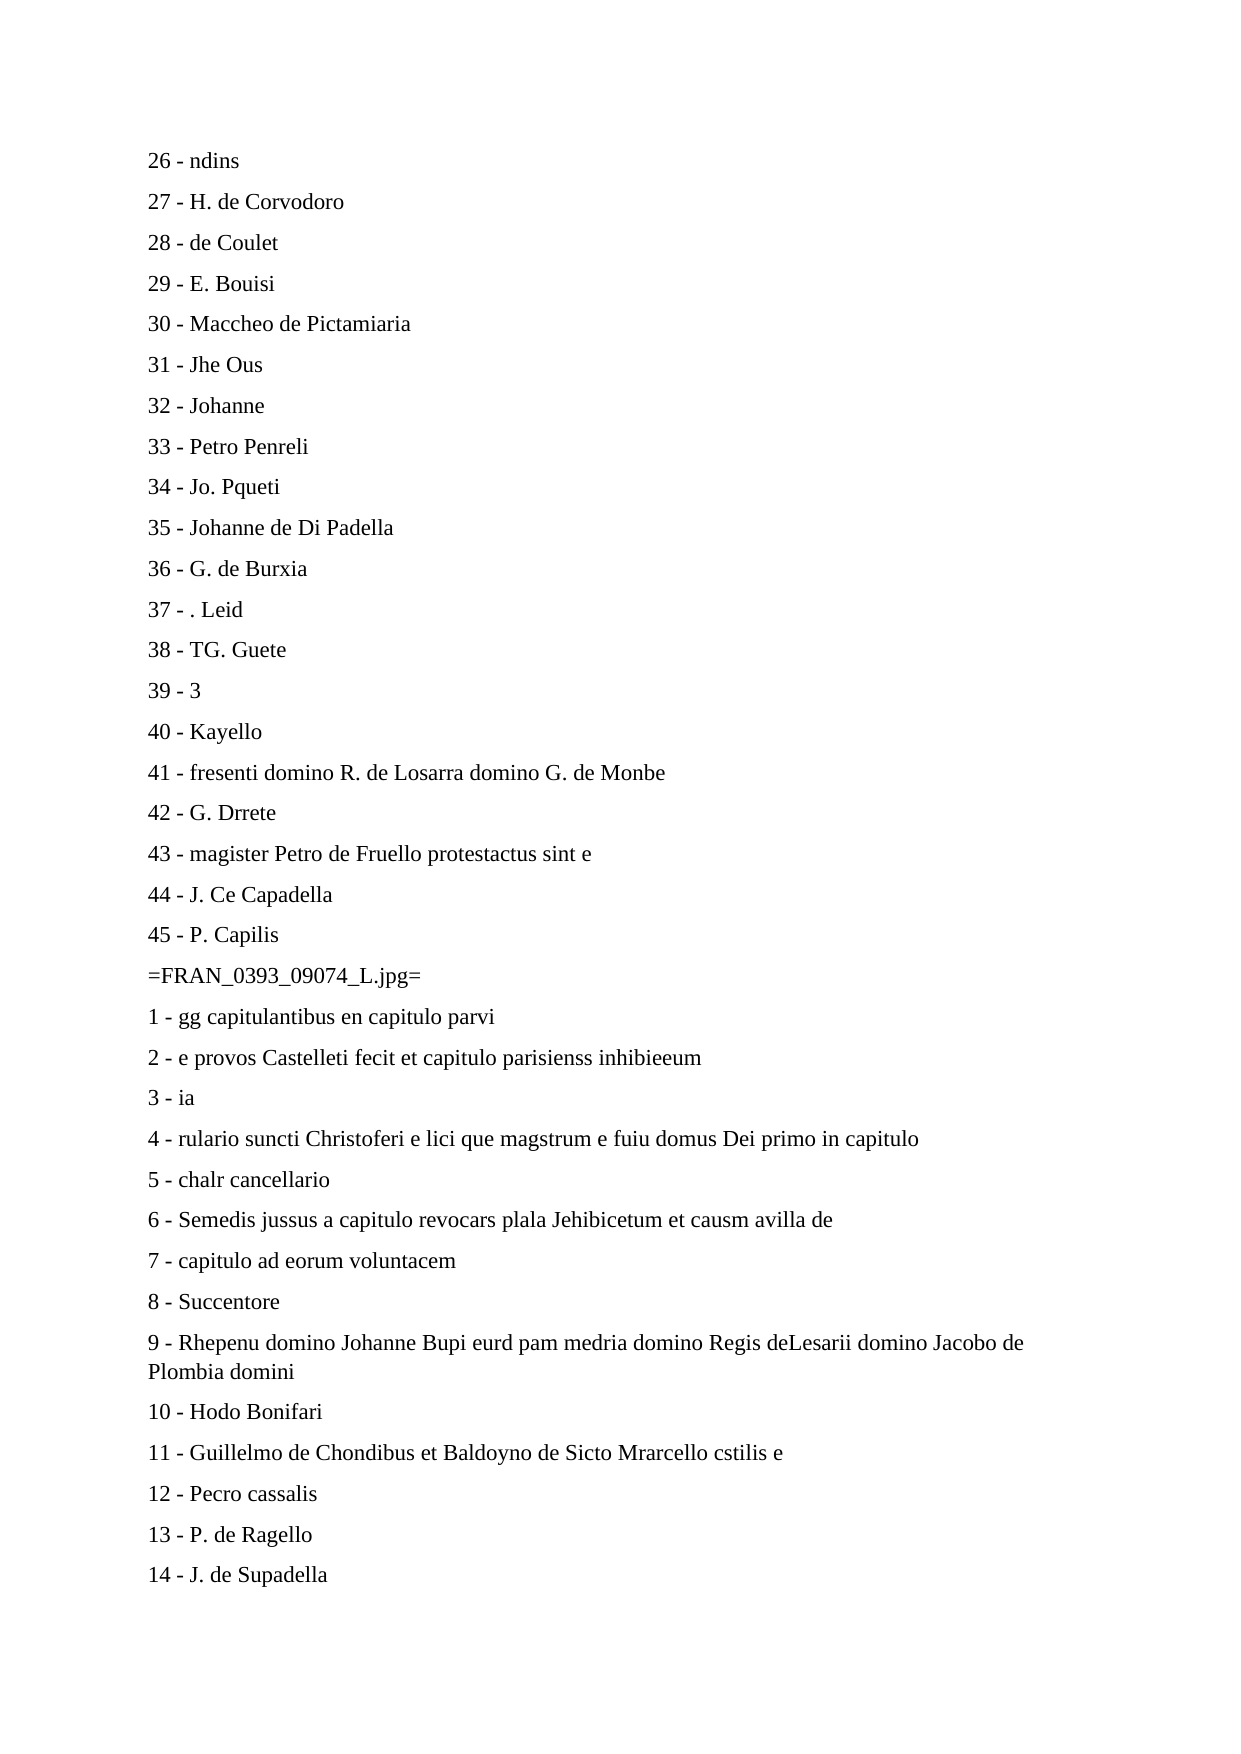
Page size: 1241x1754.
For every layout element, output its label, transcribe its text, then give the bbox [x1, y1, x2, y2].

text 45 - P. Capilis [148, 921, 1093, 948]
text 30 - Maccheo de Pictamiaria [148, 311, 1093, 337]
text 8 - Succentore [148, 1288, 1093, 1314]
text 42 - G. Drrete [148, 799, 1093, 826]
text 40 - Kayello [148, 718, 1093, 744]
text 5 - chalr cancellario [148, 1166, 1093, 1192]
text 28 - de Coulet [148, 229, 1093, 255]
text 6 - Semedis jussus a capitulo revocars plala Jehibicetum et causm avilla de [148, 1207, 1093, 1233]
text 12 - Pecro cassalis [148, 1480, 1093, 1506]
text 36 - G. de Burxia [148, 555, 1093, 581]
text 27 - H. de Corvodoro [148, 188, 1093, 215]
text 2 - e provos Castelleti fecit et capitulo parisienss inhibieeum [148, 1044, 1093, 1070]
text 41 - fresenti domino R. de Losarra domino G. de Monbe [148, 758, 1093, 785]
text 26 - ndins [148, 148, 1093, 174]
text =FRAN_0393_09074_L.jpg= [148, 962, 1093, 988]
text 35 - Johanne de Di Padella [148, 514, 1093, 541]
text 3 - ia [148, 1084, 1093, 1111]
text 37 - . Leid [148, 596, 1093, 622]
text 7 - capitulo ad eorum voluntacem [148, 1247, 1093, 1274]
text 39 - 3 [148, 677, 1093, 703]
text 32 - Johanne [148, 392, 1093, 418]
text 44 - J. Ce Capadella [148, 881, 1093, 907]
text 9 - Rhepenu domino Johanne Bupi eurd pam medria domino Regis deLesarii domino Jacobo de Plombia domini [148, 1329, 1093, 1384]
text 33 - Petro Penreli [148, 433, 1093, 459]
text 1 - gg capitulantibus en capitulo parvi [148, 1003, 1093, 1029]
text 10 - Hodo Bonifari [148, 1398, 1093, 1425]
text 43 - magister Petro de Fruello protestactus sint e [148, 840, 1093, 866]
text 11 - Guillelmo de Chondibus et Baldoyno de Sicto Mrarcello cstilis e [148, 1439, 1093, 1466]
text 31 - Jhe Ous [148, 351, 1093, 378]
text 29 - E. Bouisi [148, 270, 1093, 296]
text 34 - Jo. Pqueti [148, 473, 1093, 500]
text 4 - rulario suncti Christoferi e lici que magstrum e fuiu domus Dei primo in capitulo [148, 1125, 1093, 1151]
text 14 - J. de Supadella [148, 1561, 1093, 1588]
text 38 - TG. Guete [148, 636, 1093, 663]
text 13 - P. de Ragello [148, 1521, 1093, 1547]
